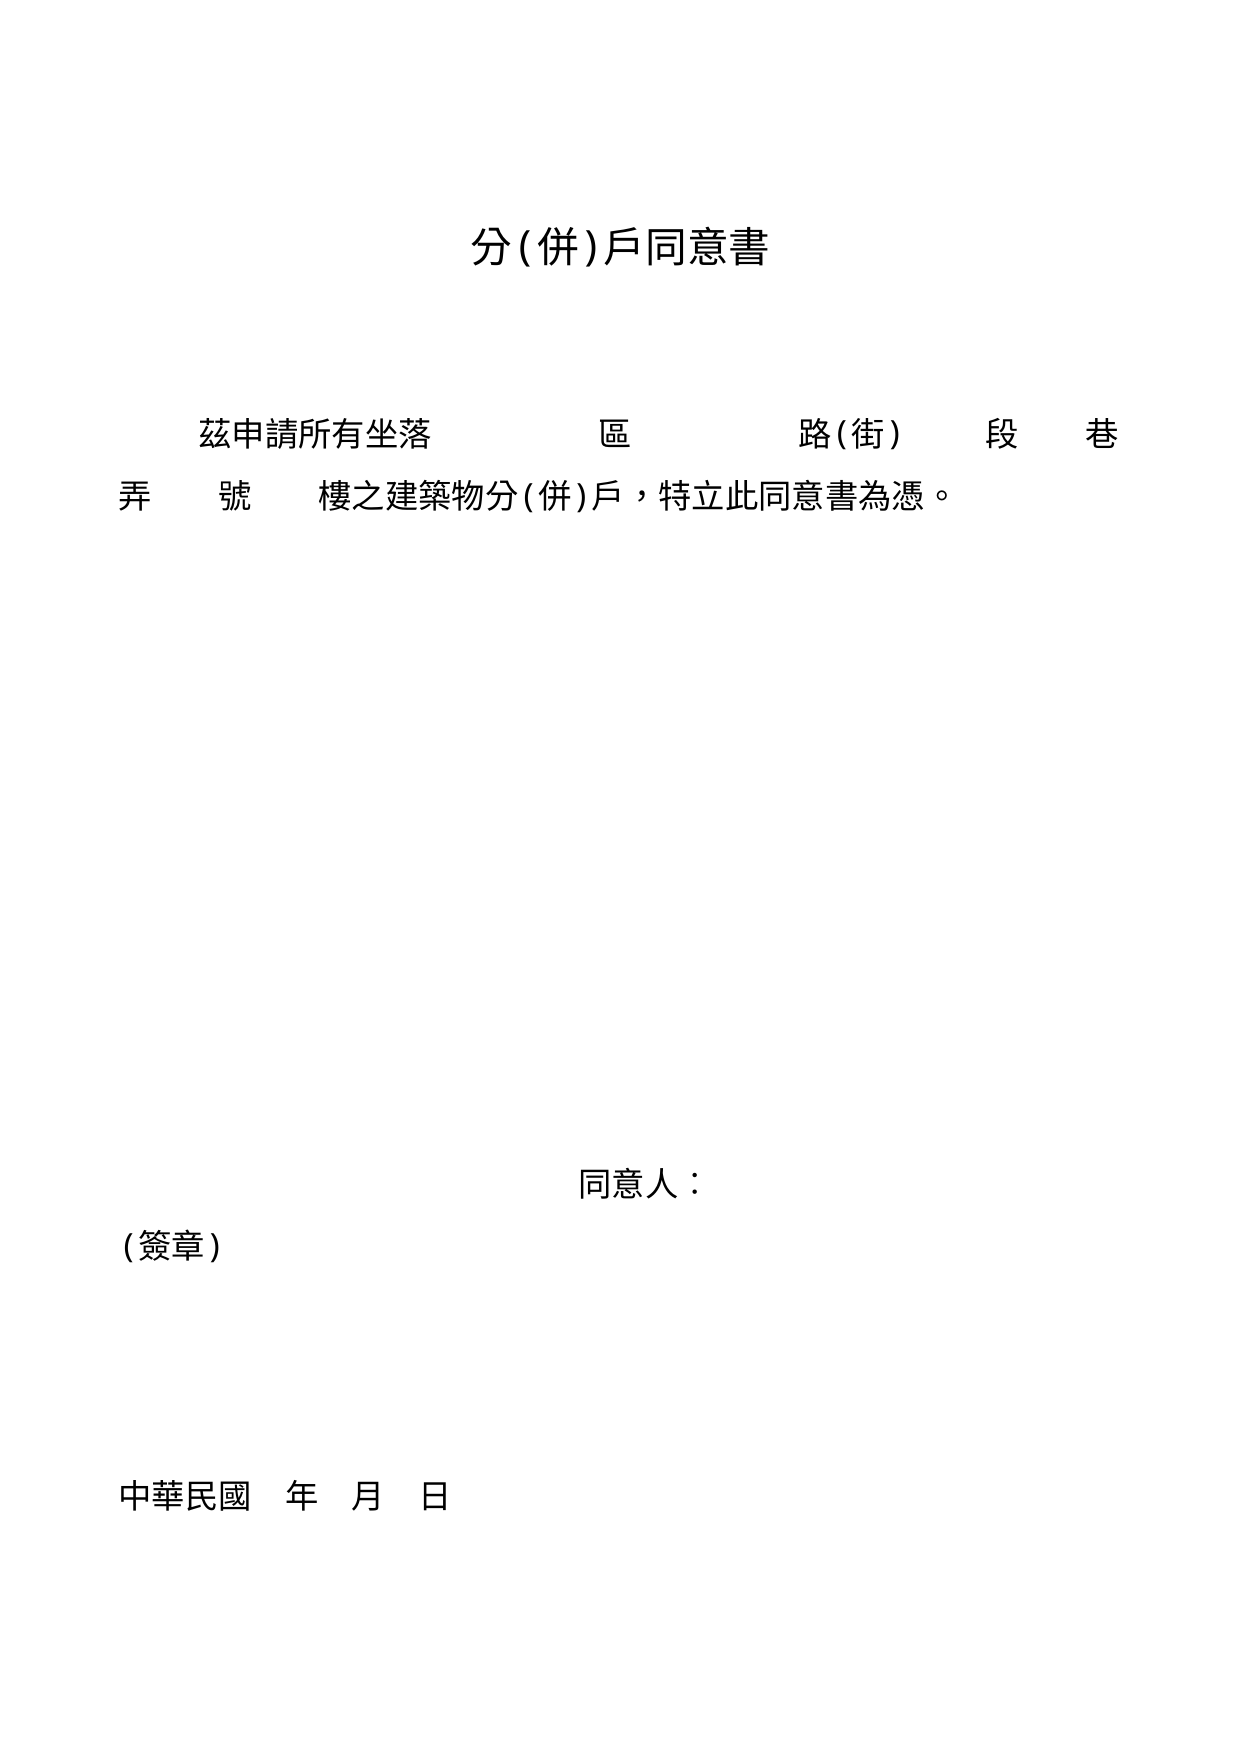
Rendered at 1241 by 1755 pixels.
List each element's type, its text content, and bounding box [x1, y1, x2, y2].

text 分(併)戶同意書 [118, 203, 1122, 265]
text 茲申請所有坐落 區 路(街) 段 巷 弄 號 樓之建築物分(併)戶，特立此同意書為憑。 [118, 390, 1122, 515]
text 中華民國 年 月 日 [118, 1453, 1122, 1515]
text 同意人︰ (簽章) [118, 1140, 1122, 1265]
